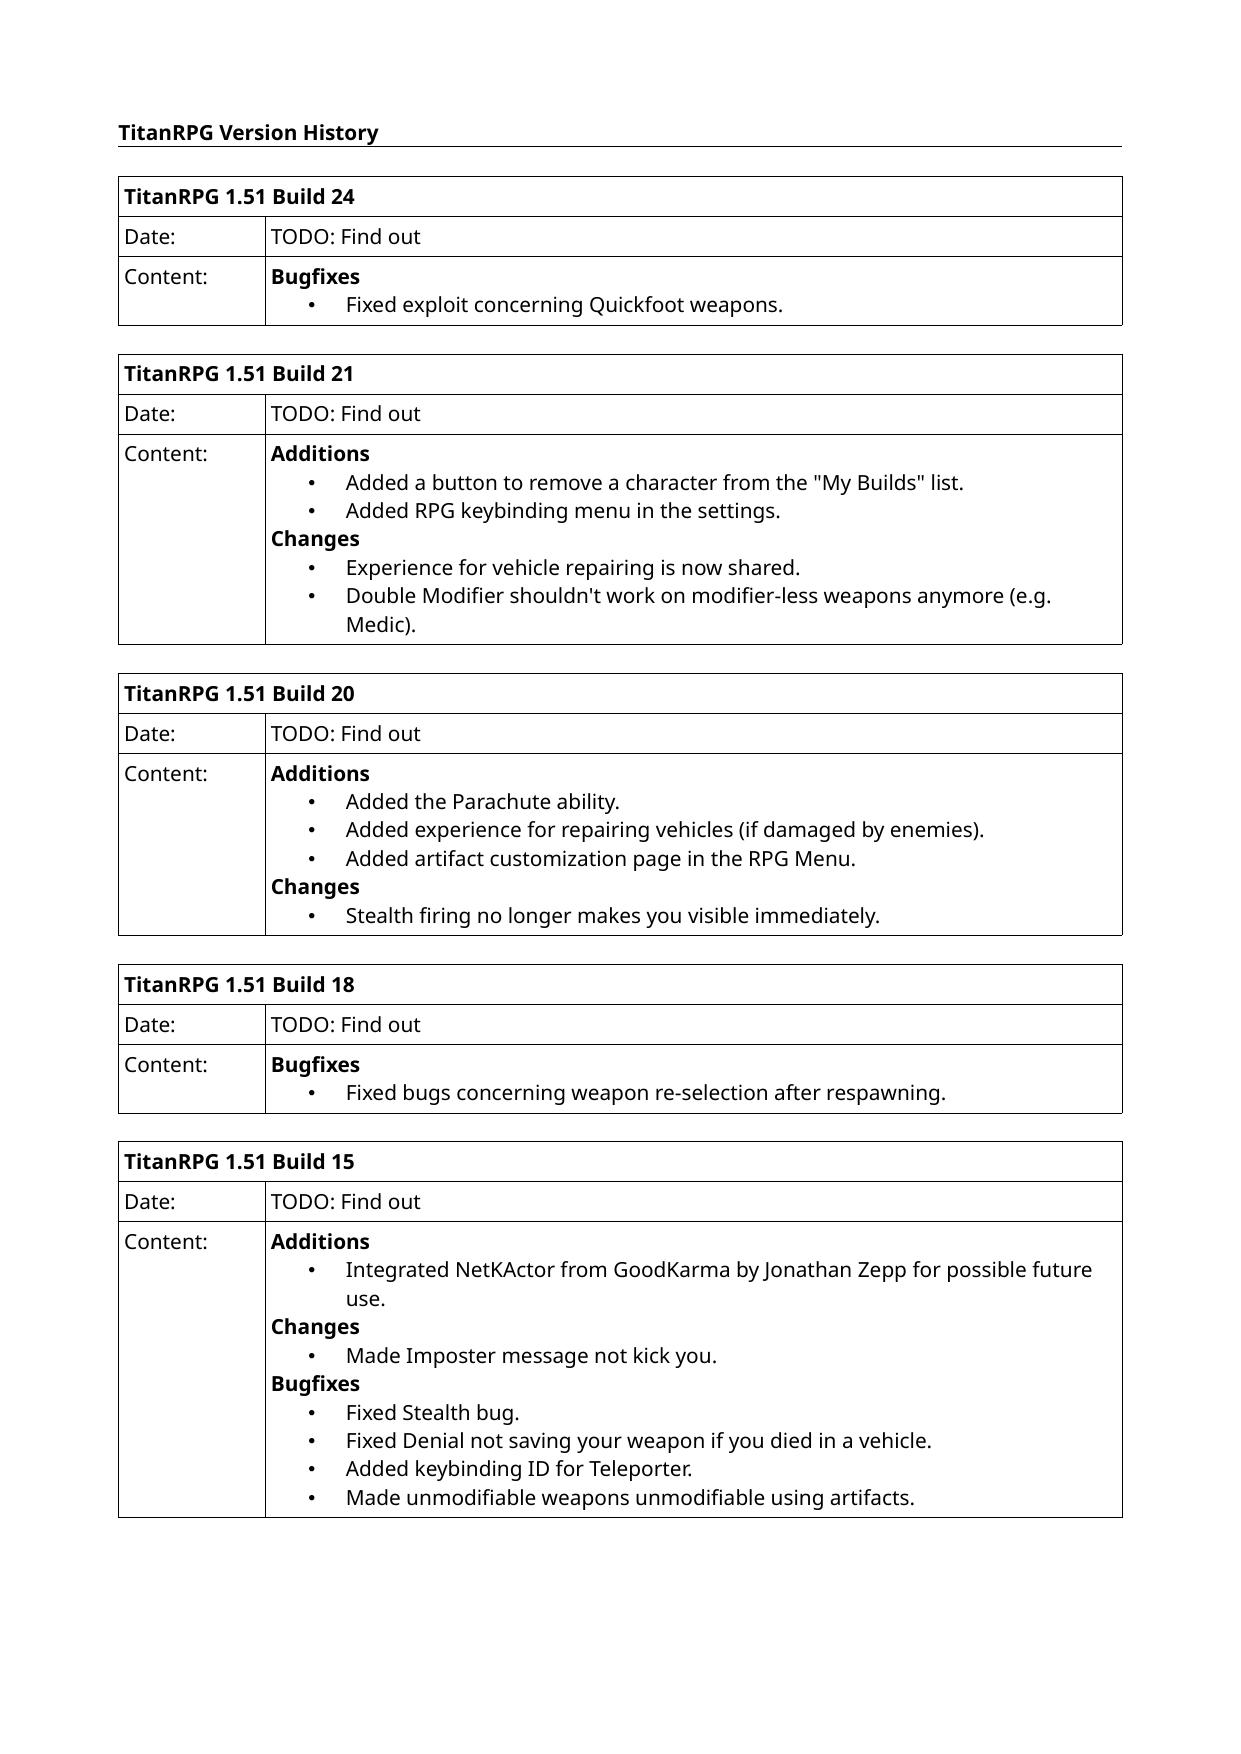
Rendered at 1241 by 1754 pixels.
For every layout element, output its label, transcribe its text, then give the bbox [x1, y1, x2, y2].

table_header TitanRPG 1.51 Build 18 [119, 965, 1122, 1004]
table_cell Additions Added a button to remove a character from the "My Builds" list. Added RPG keybinding menu in the settings. Changes Experience for vehicle repairing is now shared. Double Modifier shouldn't work on modifier-less weapons anymore (e.g. Medic). [266, 435, 1122, 644]
table_cell Content: [119, 435, 265, 644]
table_cell Bugfixes Fixed exploit concerning Quickfoot weapons. [266, 257, 1122, 324]
table_cell TODO: Find out [266, 1182, 1122, 1221]
table_header TitanRPG 1.51 Build 20 [119, 674, 1122, 713]
table_cell Content: [119, 257, 265, 324]
table_header TitanRPG 1.51 Build 21 [119, 355, 1122, 393]
table_cell Additions Integrated NetKActor from GoodKarma by Jonathan Zepp for possible future use. Changes Made Imposter message not kick you. Bugfixes Fixed Stealth bug. Fixed Denial not saving your weapon if you died in a vehicle. Added keybinding ID for Teleporter. Made unmodifiable weapons unmodifiable using artifacts. [266, 1222, 1122, 1517]
table_header TitanRPG 1.51 Build 15 [119, 1142, 1122, 1181]
table_cell Content: [119, 754, 265, 935]
table_cell Date: [119, 395, 265, 433]
table_cell Content: [119, 1045, 265, 1112]
table_cell Additions Added the Parachute ability. Added experience for repairing vehicles (if damaged by enemies). Added artifact customization page in the RPG Menu. Changes Stealth firing no longer makes you visible immediately. [266, 754, 1122, 935]
table_cell Bugfixes Fixed bugs concerning weapon re-selection after respawning. [266, 1045, 1122, 1112]
table_cell TODO: Find out [266, 217, 1122, 256]
table_cell Date: [119, 1182, 265, 1221]
table_cell TODO: Find out [266, 1005, 1122, 1044]
table_cell Date: [119, 714, 265, 753]
table_cell Date: [119, 1005, 265, 1044]
table_header TitanRPG 1.51 Build 24 [119, 177, 1122, 216]
table_cell TODO: Find out [266, 395, 1122, 433]
table_cell Date: [119, 217, 265, 256]
table_cell Content: [119, 1222, 265, 1517]
table_cell TODO: Find out [266, 714, 1122, 753]
